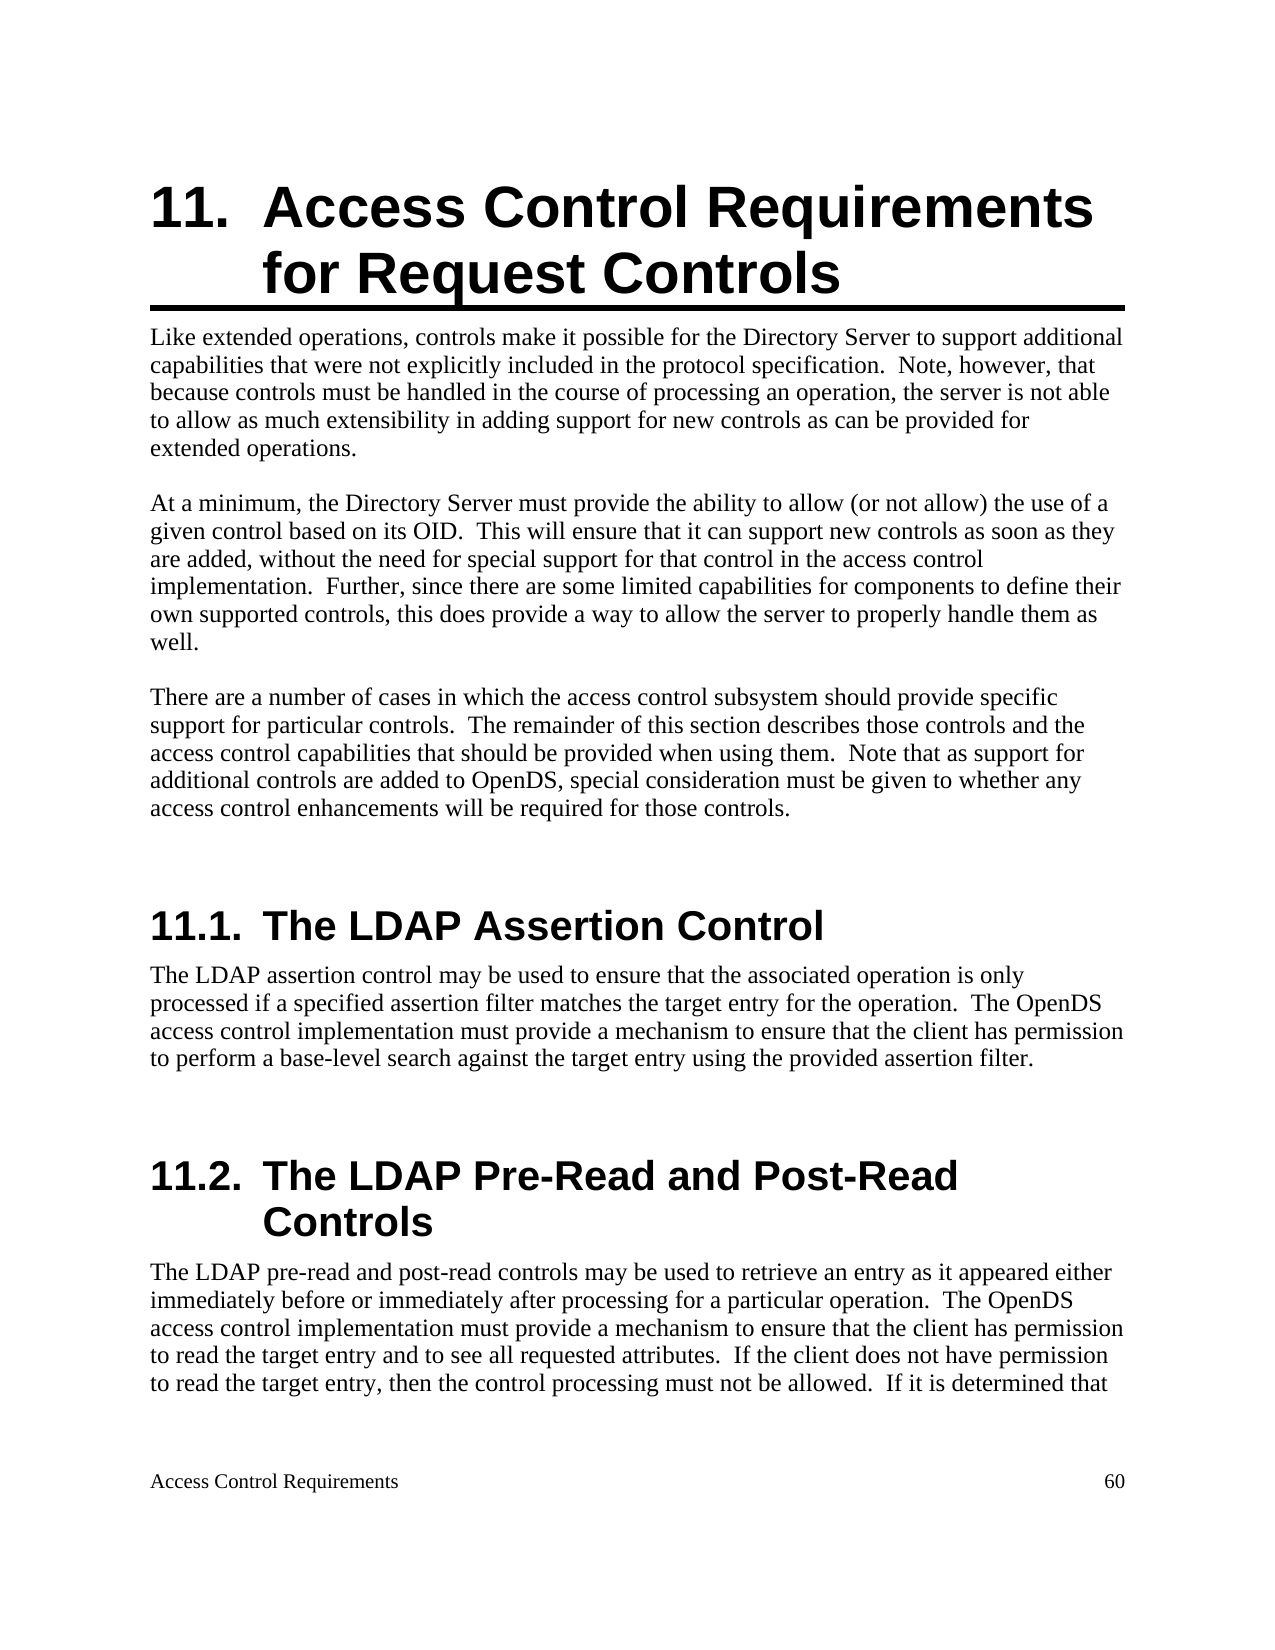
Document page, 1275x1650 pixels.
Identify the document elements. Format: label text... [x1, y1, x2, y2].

text The LDAP pre-read and post-read controls may be used to retrieve an entry as it appeared either immediately before or immediately after processing for a particular operation. The OpenDS access control implementation must provide a mechanism to ensure that the client has permission to read the target entry and to see all requested attributes. If the client does not have permission to read the target entry, then the control processing must not be allowed. If it is determined that [150, 1258, 1125, 1397]
text Like extended operations, controls make it possible for the Directory Server to support additional capabilities that were not explicitly included in the protocol specification. Note, however, that because controls must be handled in the course of processing an operation, the server is not able to allow as much extensibility in adding support for new controls as can be provided for extended operations. [150, 323, 1125, 462]
subtitle The LDAP Pre-Read and Post-Read Controls [150, 1153, 1125, 1246]
text There are a number of cases in which the access control subsystem should provide specific support for particular controls. The remainder of this section describes those controls and the access control capabilities that should be provided when using them. Note that as support for additional controls are added to OpenDS, special consideration must be given to whether any access control enhancements will be required for those controls. [150, 683, 1125, 822]
subtitle The LDAP Assertion Control [150, 902, 1125, 949]
text The LDAP assertion control may be used to ensure that the associated operation is only processed if a specified assertion filter matches the target entry for the operation. The OpenDS access control implementation must provide a mechanism to ensure that the client has permission to perform a base-level search against the target entry using the provided assertion filter. [150, 961, 1125, 1072]
subtitle Access Control Requirements for Request Controls [150, 175, 1125, 305]
text At a minimum, the Directory Server must provide the ability to allow (or not allow) the use of a given control based on its OID. This will ensure that it can support new controls as soon as they are added, without the need for special support for that control in the access control implementation. Further, since there are some limited capabilities for components to define their own supported controls, this does provide a way to allow the server to properly handle them as well. [150, 489, 1125, 656]
